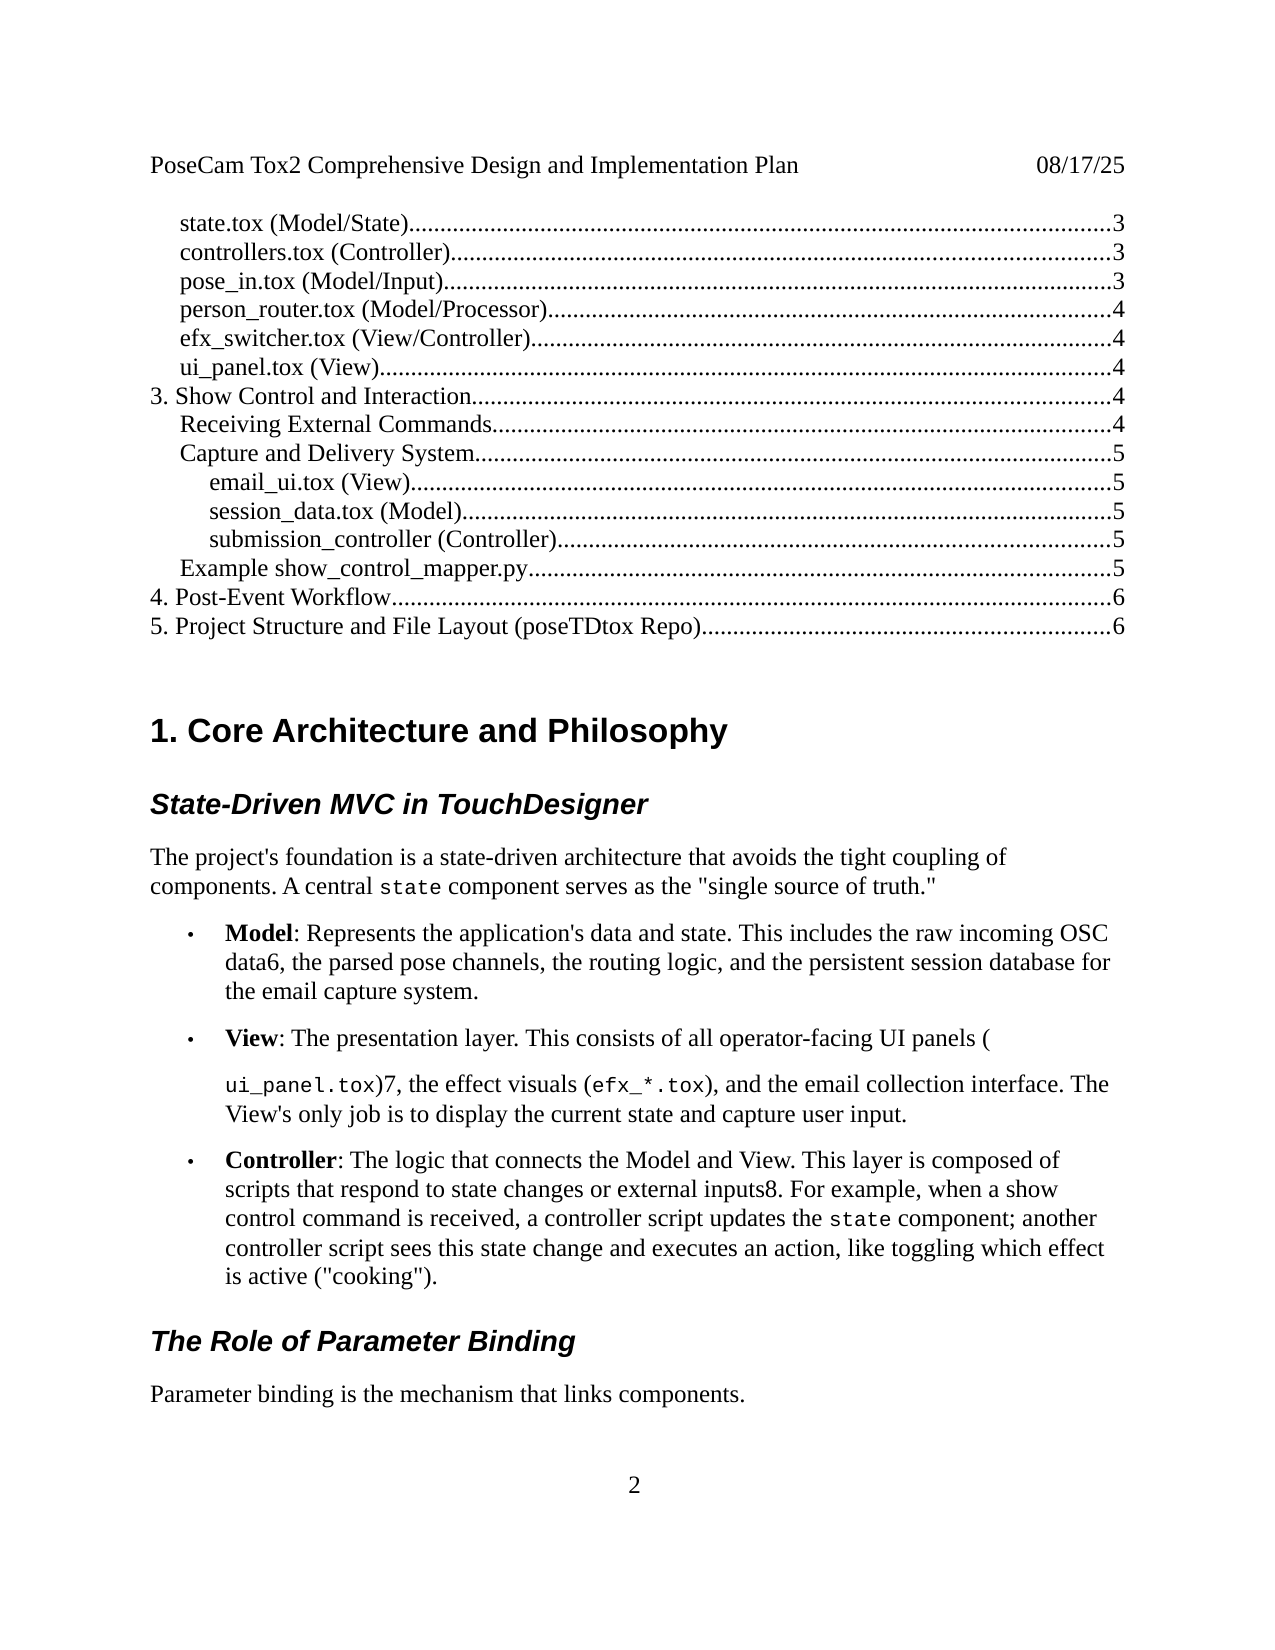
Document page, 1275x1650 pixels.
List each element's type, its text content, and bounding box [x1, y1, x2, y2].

text 4. Post-Event Workflow 6 [150, 582, 1125, 611]
text Parameter binding is the mechanism that links components. [150, 1379, 1125, 1408]
subtitle 1. Core Architecture and Philosophy [150, 711, 1125, 750]
subtitle The Role of Parameter Binding [150, 1324, 1125, 1358]
text ui_panel.tox (View) 4 [179, 352, 1125, 381]
list View: The presentation layer. This consists of all operator-facing UI panels ( [187, 1023, 1125, 1051]
text state.tox (Model/State) 3 [179, 208, 1125, 237]
text 3. Show Control and Interaction 4 [150, 381, 1125, 409]
text Capture and Delivery System 5 [179, 438, 1125, 467]
subtitle State-Driven MVC in TouchDesigner [150, 787, 1125, 821]
text 5. Project Structure and File Layout (poseTDtox Repo) 6 [150, 611, 1125, 639]
text efx_switcher.tox (View/Controller) 4 [179, 323, 1125, 352]
text submission_controller (Controller) 5 [209, 524, 1125, 553]
text email_ui.tox (View) 5 [209, 467, 1125, 496]
text Receiving External Commands 4 [179, 409, 1125, 438]
text controllers.tox (Controller) 3 [179, 237, 1125, 266]
text The project's foundation is a state-driven architecture that avoids the tight coupling of components. A central state component serves as the "single source of truth." [150, 842, 1125, 901]
list ui_panel.tox)7, the effect visuals (efx_*.tox), and the email collection interface. The View's only job is to display the current state and capture user input. [187, 1069, 1125, 1128]
list Controller: The logic that connects the Model and View. This layer is composed of scripts that respond to state changes or external inputs8. For example, when a show control command is received, a controller script updates the state component; another controller script sees this state change and executes an action, like toggling which effect is active ("cooking"). [187, 1146, 1125, 1290]
text Example show_control_mapper.py 5 [179, 553, 1125, 582]
text session_data.tox (Model) 5 [209, 496, 1125, 524]
text pose_in.tox (Model/Input) 3 [179, 266, 1125, 294]
text person_router.tox (Model/Processor) 4 [179, 294, 1125, 323]
list Model: Represents the application's data and state. This includes the raw incoming OSC data6, the parsed pose channels, the routing logic, and the persistent session database for the email capture system. [187, 918, 1125, 1005]
